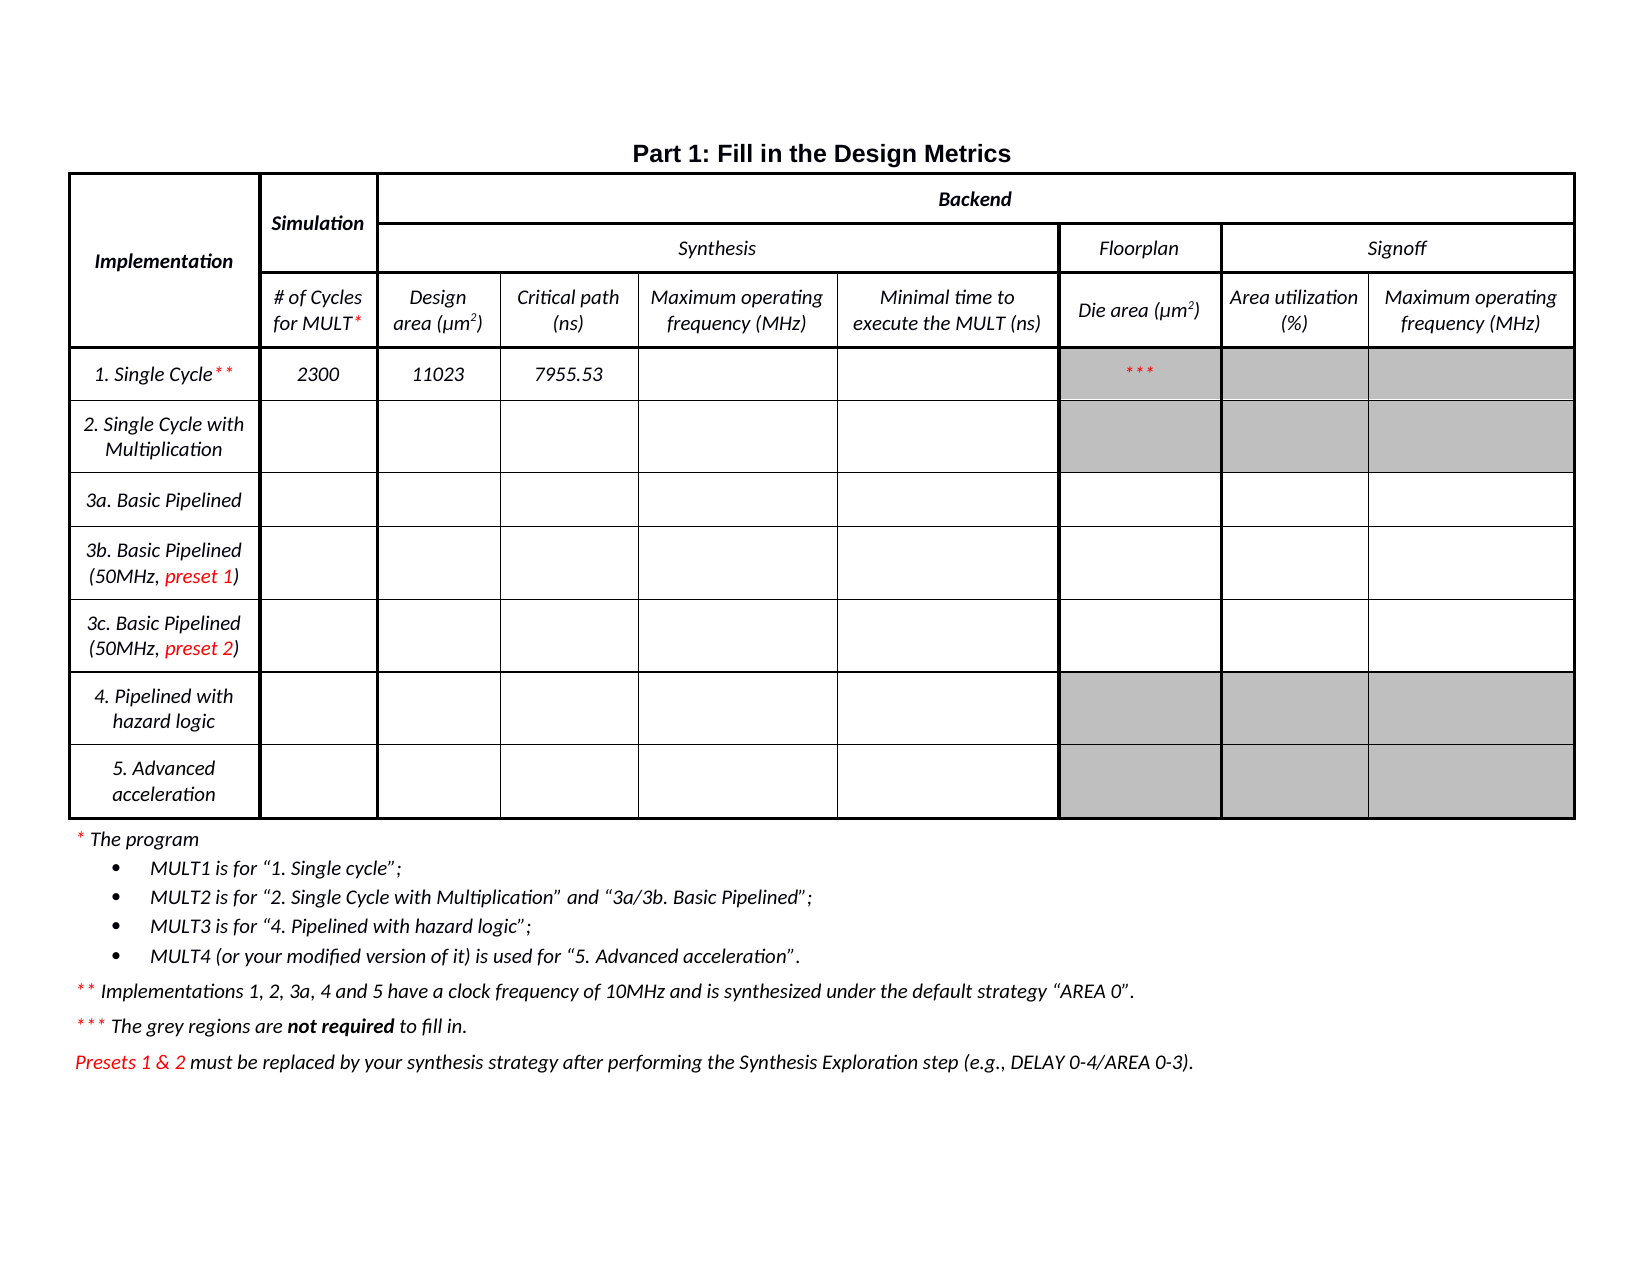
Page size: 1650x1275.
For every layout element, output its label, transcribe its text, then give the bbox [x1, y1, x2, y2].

table_cell [379, 673, 500, 744]
table_cell [1223, 527, 1368, 599]
table_cell [501, 673, 638, 744]
table_cell 5. Advanced acceleration [71, 745, 258, 817]
table_cell [639, 349, 837, 399]
table_cell [262, 673, 376, 744]
table_cell 7955.53 [501, 349, 638, 399]
table_cell [1369, 349, 1573, 399]
table_cell [838, 473, 1057, 526]
table_cell [501, 745, 638, 817]
table_cell [1223, 600, 1368, 671]
table_cell [501, 401, 638, 472]
table_cell [262, 473, 376, 526]
table_cell [1369, 527, 1573, 599]
table_cell [838, 600, 1057, 671]
table_cell [262, 600, 376, 671]
table_cell [1061, 745, 1220, 817]
table_cell [1223, 349, 1368, 399]
table_cell [838, 745, 1057, 817]
table_cell Maximum operating frequency (MHz) [639, 274, 837, 346]
list MULT1 is for “1. Single cycle”; [112, 855, 1569, 881]
table_cell 3a. Basic Pipelined [71, 473, 258, 526]
table_cell 3b. Basic Pipelined (50MHz, preset 1) [71, 527, 258, 599]
table_cell 2300 [262, 349, 376, 399]
text * The program [75, 826, 1569, 852]
list MULT3 is for “4. Pipelined with hazard logic”; [112, 914, 1569, 939]
table_cell Minimal time to execute the MULT (ns) [838, 274, 1057, 346]
table_cell [379, 473, 500, 526]
table_cell Signoff [1223, 225, 1573, 271]
table_cell Die area (μm2) [1061, 274, 1220, 346]
table_cell *** [1061, 349, 1220, 399]
table_cell Maximum operating frequency (MHz) [1369, 274, 1573, 346]
table_header Backend [379, 175, 1573, 222]
table_cell [379, 401, 500, 472]
table_cell [1061, 673, 1220, 744]
table_cell Area utilization (%) [1223, 274, 1368, 346]
table_cell [1369, 600, 1573, 671]
table_cell [838, 673, 1057, 744]
table_cell [639, 673, 837, 744]
text Part 1: Fill in the Design Metrics [75, 139, 1569, 168]
table_cell 11023 [379, 349, 500, 399]
table_cell [1369, 401, 1573, 472]
table_cell [501, 527, 638, 599]
table_cell 2. Single Cycle with Multiplication [71, 401, 258, 472]
table_cell [838, 401, 1057, 472]
table_cell [379, 600, 500, 671]
table_cell Critical path (ns) [501, 274, 638, 346]
list MULT2 is for “2. Single Cycle with Multiplication” and “3a/3b. Basic Pipelined”; [112, 884, 1569, 910]
table_cell [838, 527, 1057, 599]
table_cell [838, 349, 1057, 399]
table_cell [1223, 473, 1368, 526]
table_cell [262, 527, 376, 599]
table_cell [639, 745, 837, 817]
table_cell [1369, 473, 1573, 526]
text ** Implementations 1, 2, 3a, 4 and 5 have a clock frequency of 10MHz and is synthesized under the default strategy “AREA 0”. [75, 978, 1569, 1004]
table_cell Design area (μm2) [379, 274, 500, 346]
table_cell 1. Single Cycle** [71, 349, 258, 399]
table_cell [262, 745, 376, 817]
table_cell [379, 527, 500, 599]
table_cell [1223, 745, 1368, 817]
table_cell # of Cycles for MULT* [262, 274, 376, 346]
table_cell [1369, 673, 1573, 744]
table_cell [262, 401, 376, 472]
table_cell [1369, 745, 1573, 817]
table_cell [1061, 401, 1220, 472]
table_cell [379, 745, 500, 817]
table_cell [1061, 600, 1220, 671]
table_cell Synthesis [379, 225, 1057, 271]
text Presets 1 & 2 must be replaced by your synthesis strategy after performing the Synthesis Exploration step (e.g., DELAY 0-4/AREA 0-3). [75, 1049, 1569, 1074]
table_cell [1223, 401, 1368, 472]
table_cell 3c. Basic Pipelined (50MHz, preset 2) [71, 600, 258, 671]
table_cell [501, 600, 638, 671]
text *** The grey regions are not required to fill in. [75, 1014, 1569, 1039]
table_cell 4. Pipelined with hazard logic [71, 673, 258, 744]
table_header Implementation [71, 175, 258, 346]
table_header Simulation [262, 175, 376, 271]
table_cell [1061, 473, 1220, 526]
table_cell [639, 600, 837, 671]
table_cell [1223, 673, 1368, 744]
table_cell Floorplan [1061, 225, 1220, 271]
list MULT4 (or your modified version of it) is used for “5. Advanced acceleration”. [112, 943, 1569, 968]
table_cell [1061, 527, 1220, 599]
table_cell [639, 401, 837, 472]
table_cell [501, 473, 638, 526]
table_cell [639, 473, 837, 526]
table_cell [639, 527, 837, 599]
